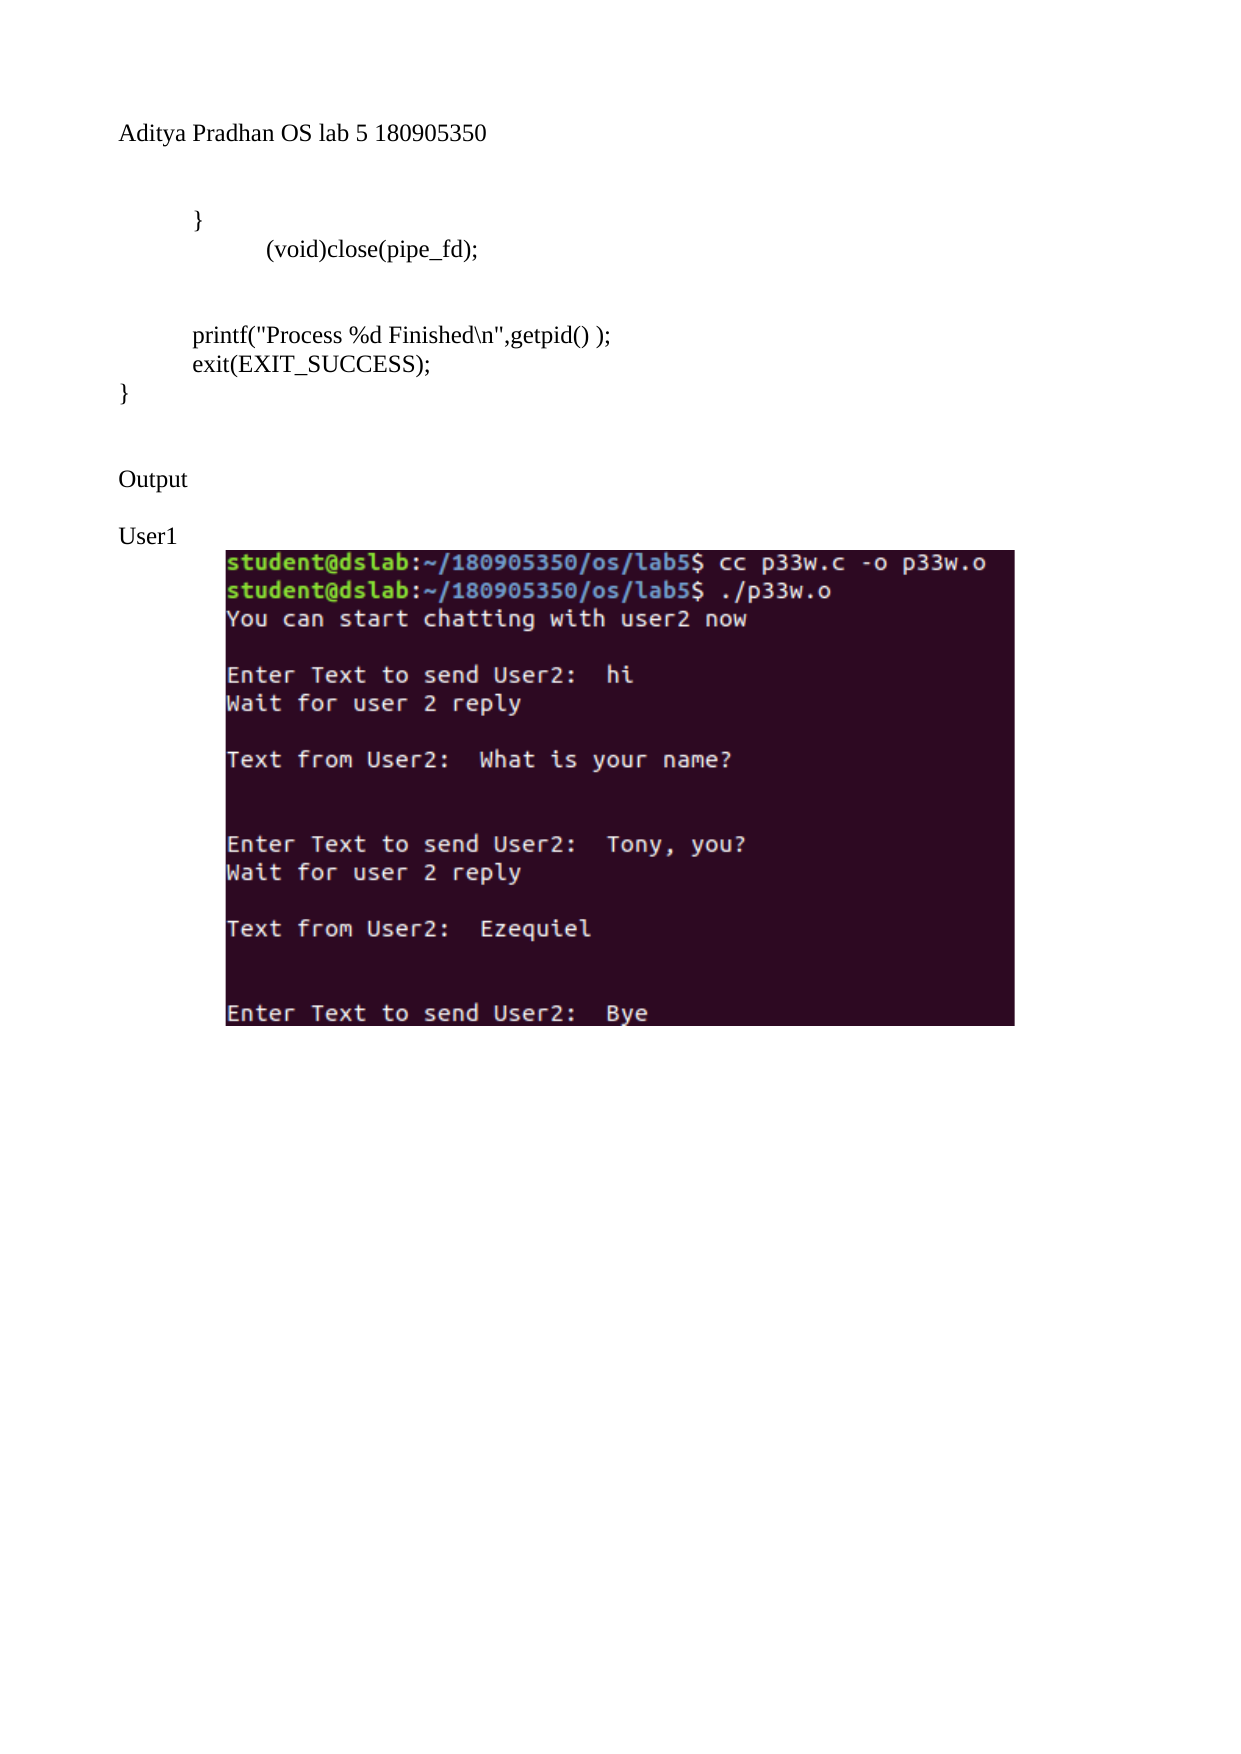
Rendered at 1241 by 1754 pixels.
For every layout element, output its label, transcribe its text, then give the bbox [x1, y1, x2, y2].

text exit(EXIT_SUCCESS); [118, 349, 1122, 378]
text } [118, 205, 1122, 234]
text (void)close(pipe_fd); [118, 234, 1122, 263]
text printf("Process %d Finished\n",getpid() ); [118, 320, 1122, 349]
picture [225, 550, 1015, 1026]
text User1 [118, 521, 1122, 550]
text Output [118, 464, 1122, 493]
text } [118, 378, 1122, 406]
